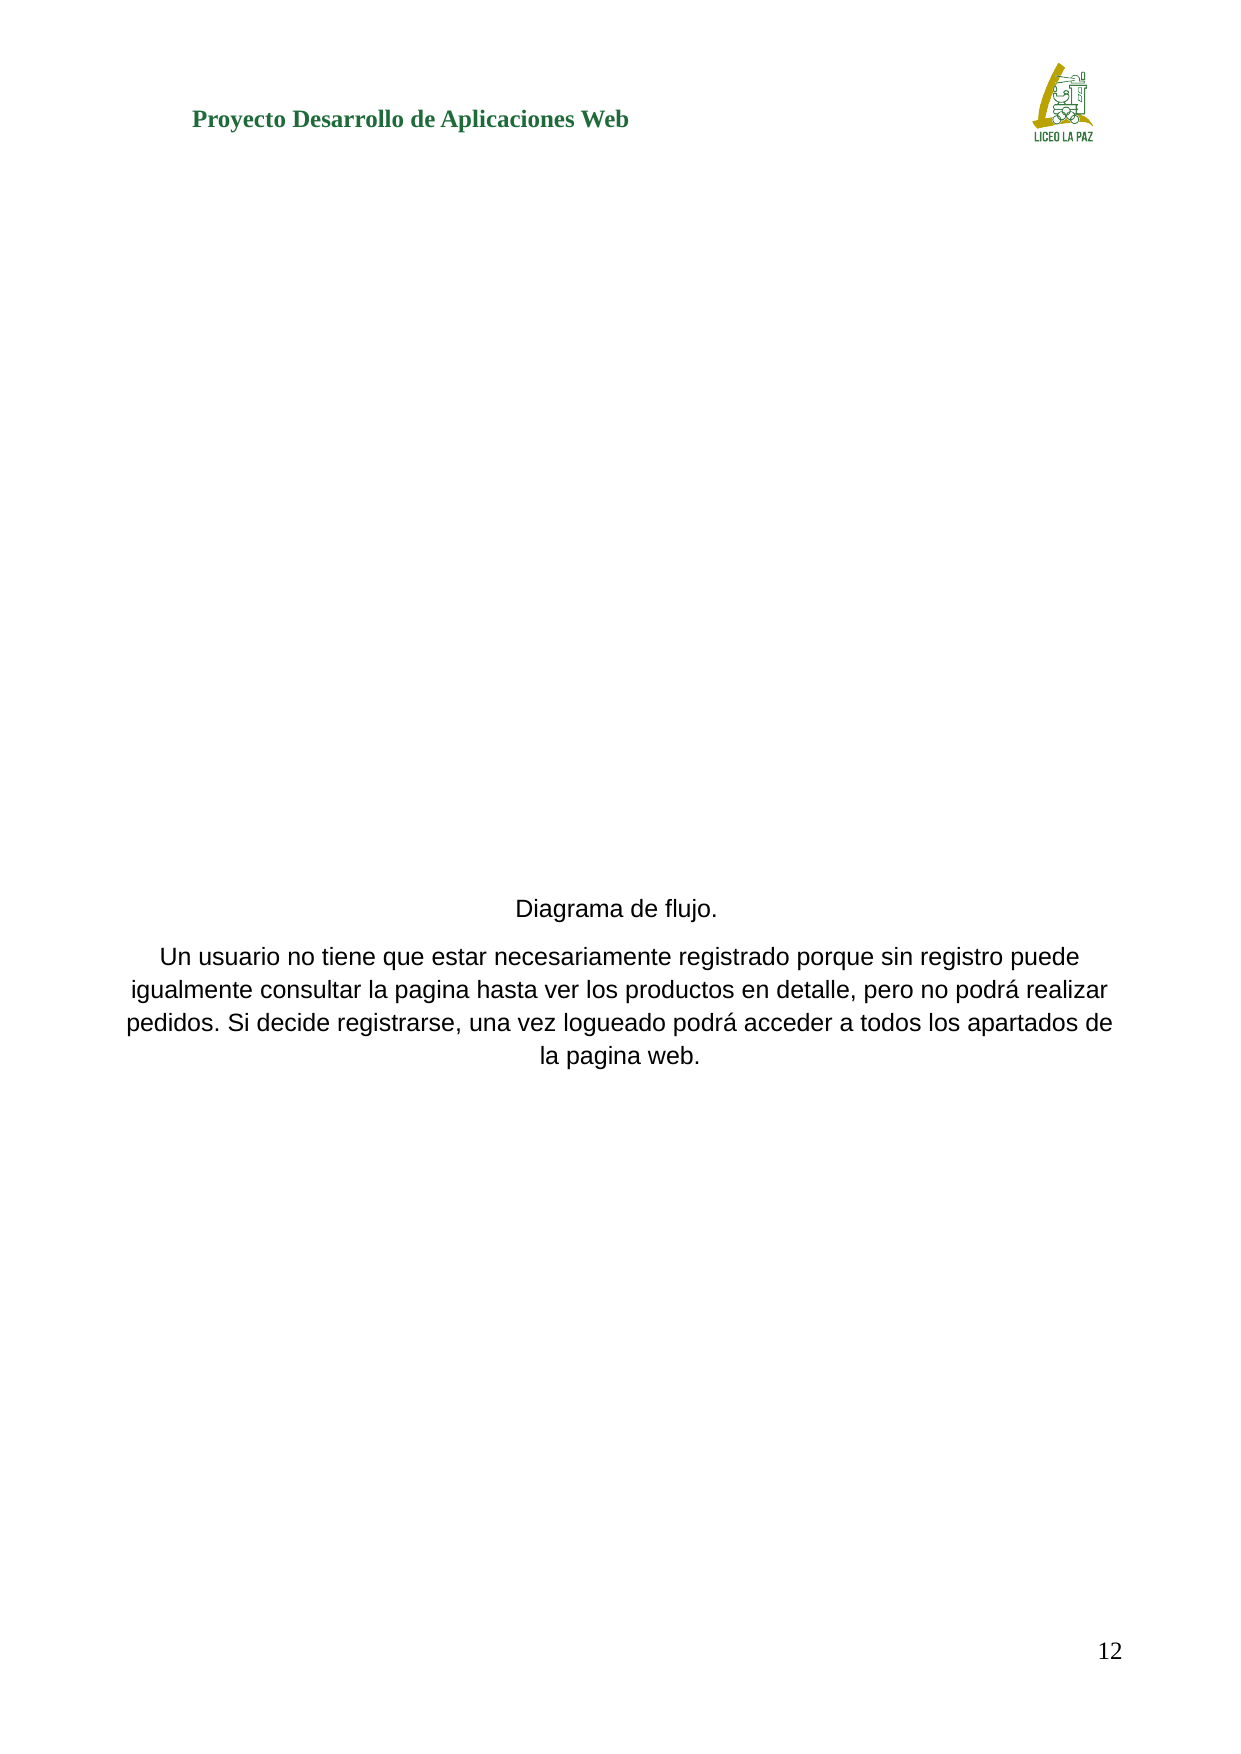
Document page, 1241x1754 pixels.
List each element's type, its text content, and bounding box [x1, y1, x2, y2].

picture [1025, 55, 1100, 150]
text Diagrama de flujo. [118, 894, 1122, 923]
text Un usuario no tiene que estar necesariamente registrado porque sin registro puede igualmente consultar la pagina hasta ver los productos en detalle, pero no podrá realizar pedidos. Si decide registrarse, una vez logueado podrá acceder a todos los apartados de la pagina web. [118, 942, 1122, 1069]
